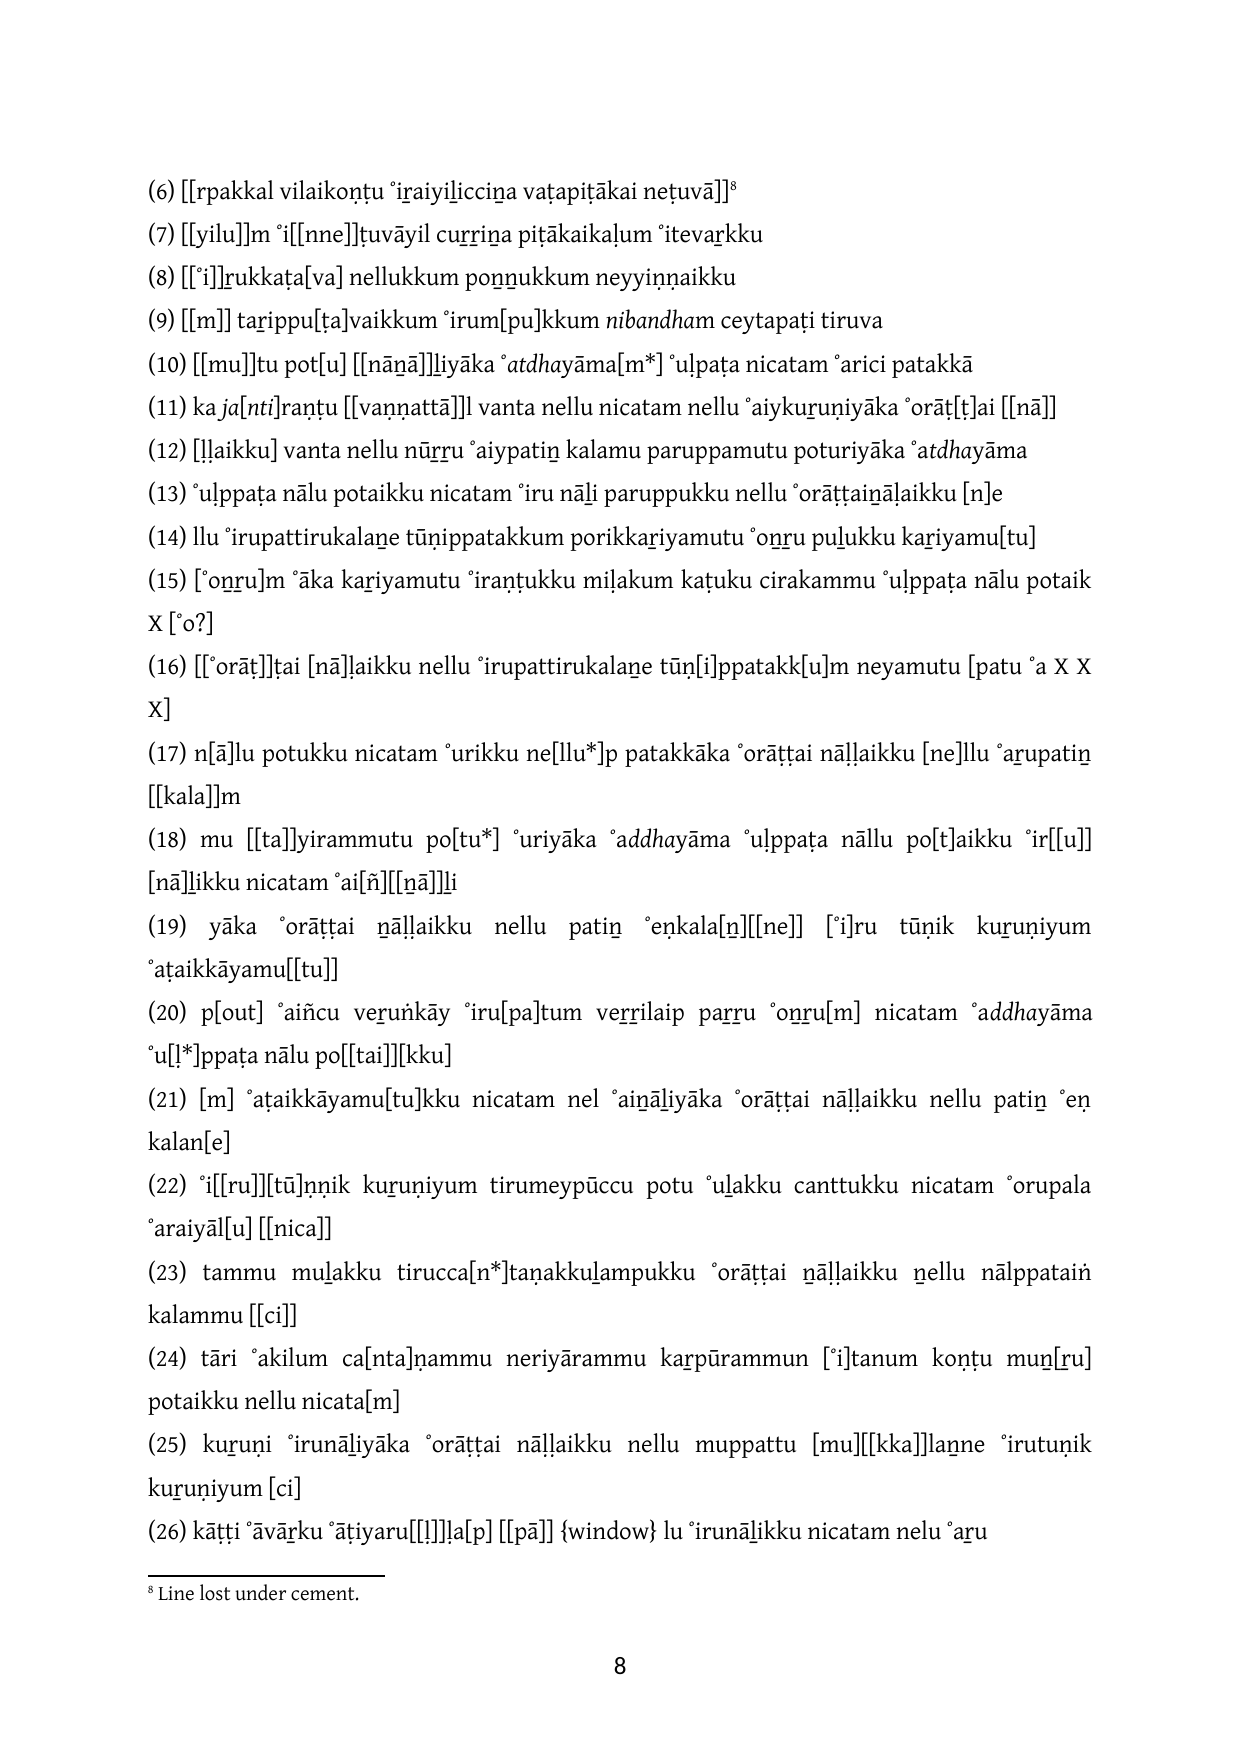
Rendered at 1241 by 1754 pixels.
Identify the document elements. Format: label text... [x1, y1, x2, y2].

text (16) [[˚orāṭ]]ṭai [nā]ḷaikku nellu ˚irupattirukalaṉe tūṇ[i]ppatakk[u]m neyamutu [patu ˚a X X X] [148, 653, 1093, 725]
text (9) [[m]] taṟippu[ṭa]vaikkum ˚irum[pu]kkum nibandham ceytapaṭi tiruva [148, 307, 1093, 336]
text (14) llu ˚irupattirukalaṉe tūṇippatakkum porikkaṟiyamutu ˚oṉṟu puḻukku kaṟiyamu[tu] [148, 523, 1093, 552]
text (23) tammu muḻakku tirucca[n*]taṇakkuḻampukku ˚orāṭṭai ṉāḷḷaikku ṉellu nālppataiṅ kalammu [[ci]] [148, 1258, 1093, 1330]
text (18) mu [[ta]]yirammutu po[tu*] ˚uriyāka ˚addhayāma ˚uḷppaṭa nāllu po[t]aikku ˚ir[[u]][nā]ḻikku nicatam ˚ai[ñ][[ṉā]]ḻi [148, 826, 1093, 898]
text (15) [˚oṉṟu]m ˚āka kaṟiyamutu ˚iraṇṭukku miḷakum kaṭuku cirakammu ˚uḷppaṭa nālu potaik X [˚o?] [148, 566, 1093, 638]
text (22) ˚i[[ru]][tū]ṇṇik kuṟuṇiyum tirumeypūccu potu ˚uḻakku canttukku nicatam ˚orupala ˚araiyāl[u] [[nica]] [148, 1171, 1093, 1243]
text (11) ka ja[nti]raṇṭu [[vaṇṇattā]]l vanta nellu nicatam nellu ˚aiykuṟuṇiyāka ˚orāṭ[ṭ]ai [[nā]] [148, 393, 1093, 422]
text (17) n[ā]lu potukku nicatam ˚urikku ne[llu*]p patakkāka ˚orāṭṭai nāḷḷaikku [ne]llu ˚aṟupatiṉ [[kala]]m [148, 739, 1093, 811]
text (8) [[˚i]]ṟukkaṭa[va] nellukkum poṉṉukkum neyyiṇṇaikku [148, 264, 1093, 292]
text (20) p[out] ˚aiñcu veṟuṅkāy ˚iru[pa]tum veṟṟilaip paṟṟu ˚oṉṟu[m] nicatam ˚addhayāma ˚u[ḷ*]ppaṭa nālu po[[tai]][kku] [148, 998, 1093, 1071]
text (21) [m] ˚aṭaikkāyamu[tu]kku nicatam nel ˚aiṉāḻiyāka ˚orāṭṭai nāḷḷaikku nellu patiṉ ˚eṇ kalan[e] [148, 1085, 1093, 1157]
text (10) [[mu]]tu pot[u] [[nāṉā]]ḻiyāka ˚atdhayāma[m*] ˚uḷpaṭa nicatam ˚arici patakkā [148, 350, 1093, 379]
text (24) tāri ˚akilum ca[nta]ṇammu neriyārammu kaṟpūrammun [˚i]tanum koṇṭu muṉ[ṟu] potaikku nellu nicata[m] [148, 1344, 1093, 1416]
text (6) [[rpakkal vilaikoṇṭu ˚iṟaiyiḻicciṉa vaṭapiṭākai neṭuvā]] [148, 177, 1093, 206]
text (12) [ḷḷaikku] vanta nellu nūṟṟu ˚aiypatiṉ kalamu paruppamutu poturiyāka ˚atdhayāma [148, 437, 1093, 465]
text (13) ˚uḷppaṭa nālu potaikku nicatam ˚iru nāḻi paruppukku nellu ˚orāṭṭaiṉāḷaikku [n]e [148, 480, 1093, 509]
text Line lost under cement. [148, 1582, 1093, 1606]
text (25) kuṟuṇi ˚irunāḻiyāka ˚orāṭṭai nāḷḷaikku nellu muppattu [mu][[kka]]laṉne ˚irutuṇik kuṟuṇiyum [ci] [148, 1431, 1093, 1503]
text (19) yāka ˚orāṭṭai ṉāḷḷaikku nellu patiṉ ˚eṇkala[ṉ][[ne]] [˚i]ru tūṇik kuṟuṇiyum ˚aṭaikkāyamu[[tu]] [148, 912, 1093, 984]
text (26) kāṭṭi ˚āvāṟku ˚āṭiyaru[[ḷ]]ḷa[p] [[pā]] {window} lu ˚irunāḻikku nicatam nelu ˚aṟu [148, 1517, 1093, 1546]
text (7) [[yilu]]m ˚i[[nne]]ṭuvāyil cuṟṟiṉa piṭākaikaḷum ˚itevaṟkku [148, 220, 1093, 249]
